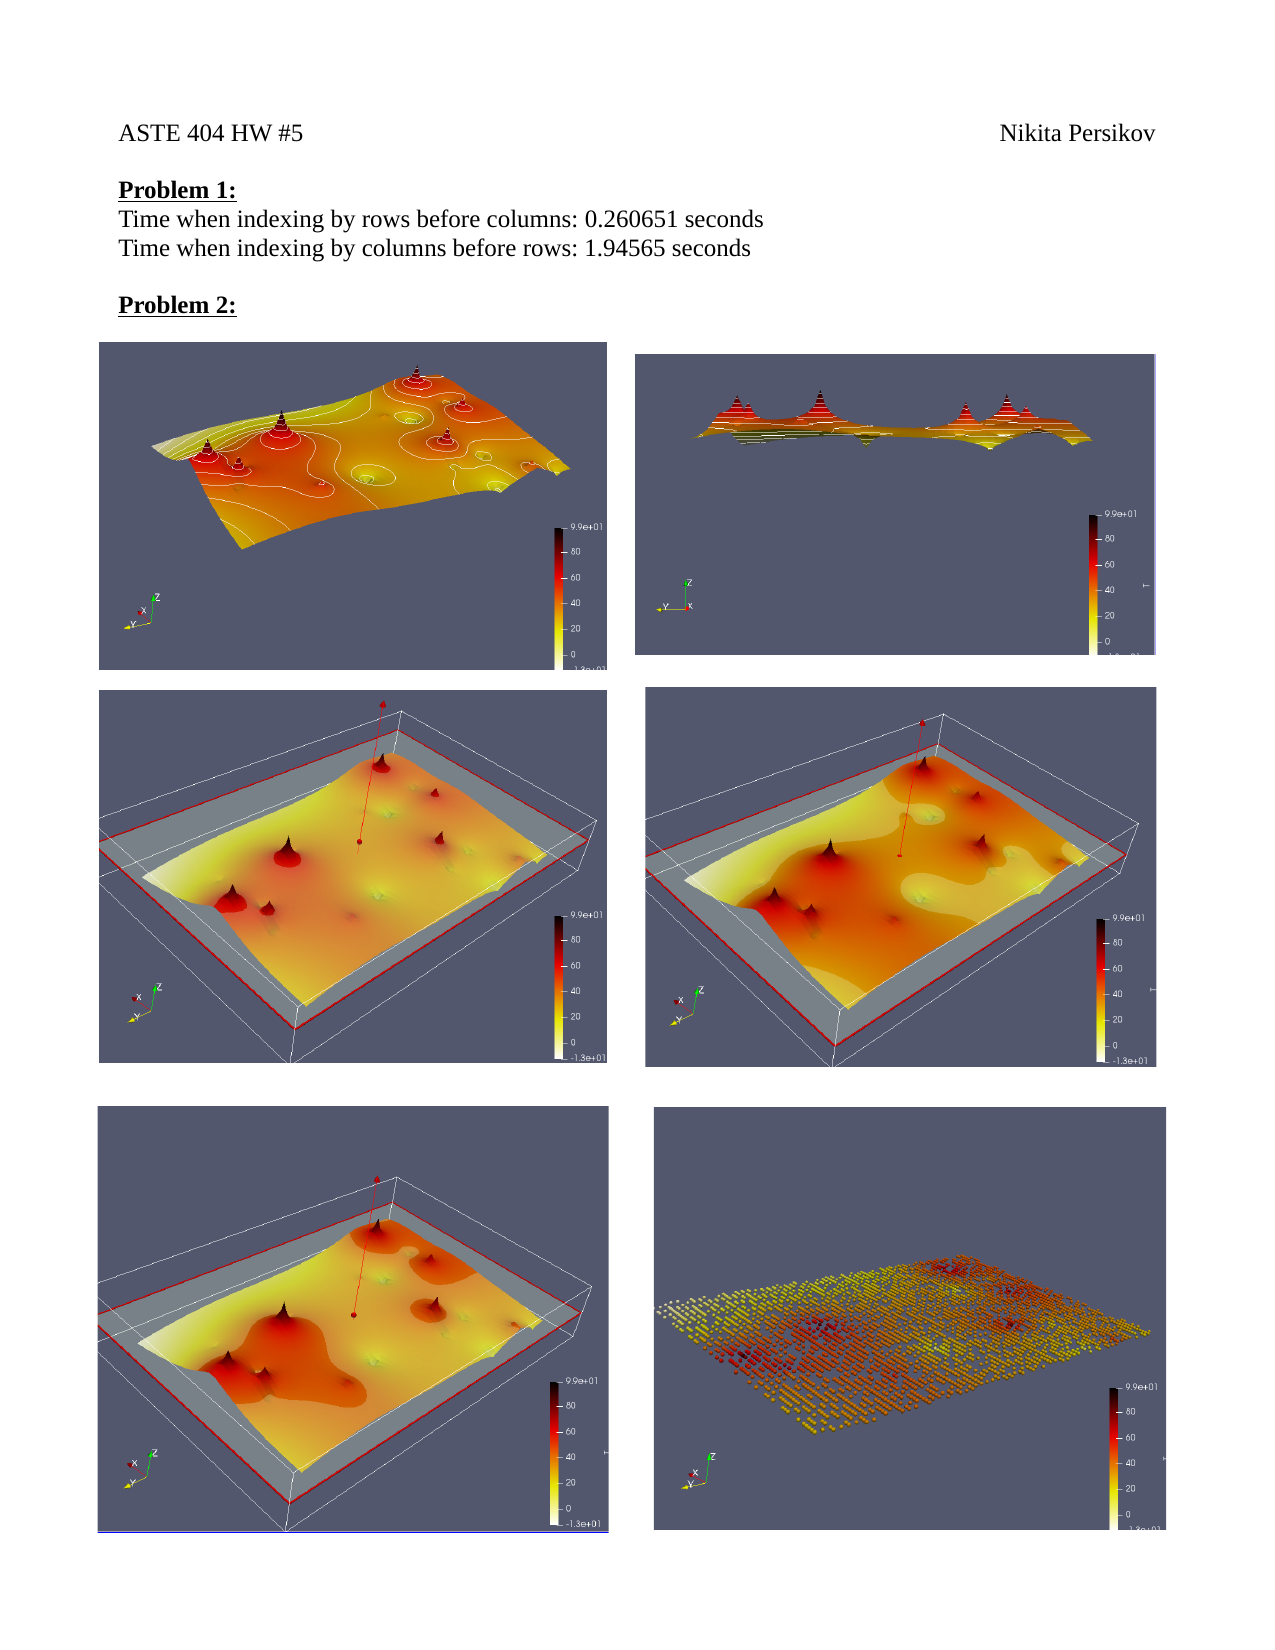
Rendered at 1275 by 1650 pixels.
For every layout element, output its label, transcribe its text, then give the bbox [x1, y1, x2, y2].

picture [153, 1106, 609, 1533]
picture [690, 354, 1156, 655]
text ASTE 404 HW #5 Nikita Persikov [118, 118, 1157, 147]
picture [147, 690, 607, 1063]
text Problem 2: [118, 291, 1157, 319]
text Time when indexing by rows before columns: 0.260651 seconds [118, 204, 1157, 233]
text Problem 1: [118, 176, 1157, 204]
picture [704, 687, 1157, 1067]
text Time when indexing by columns before rows: 1.94565 seconds [118, 233, 1157, 262]
picture [147, 342, 607, 670]
picture [703, 1107, 1167, 1530]
